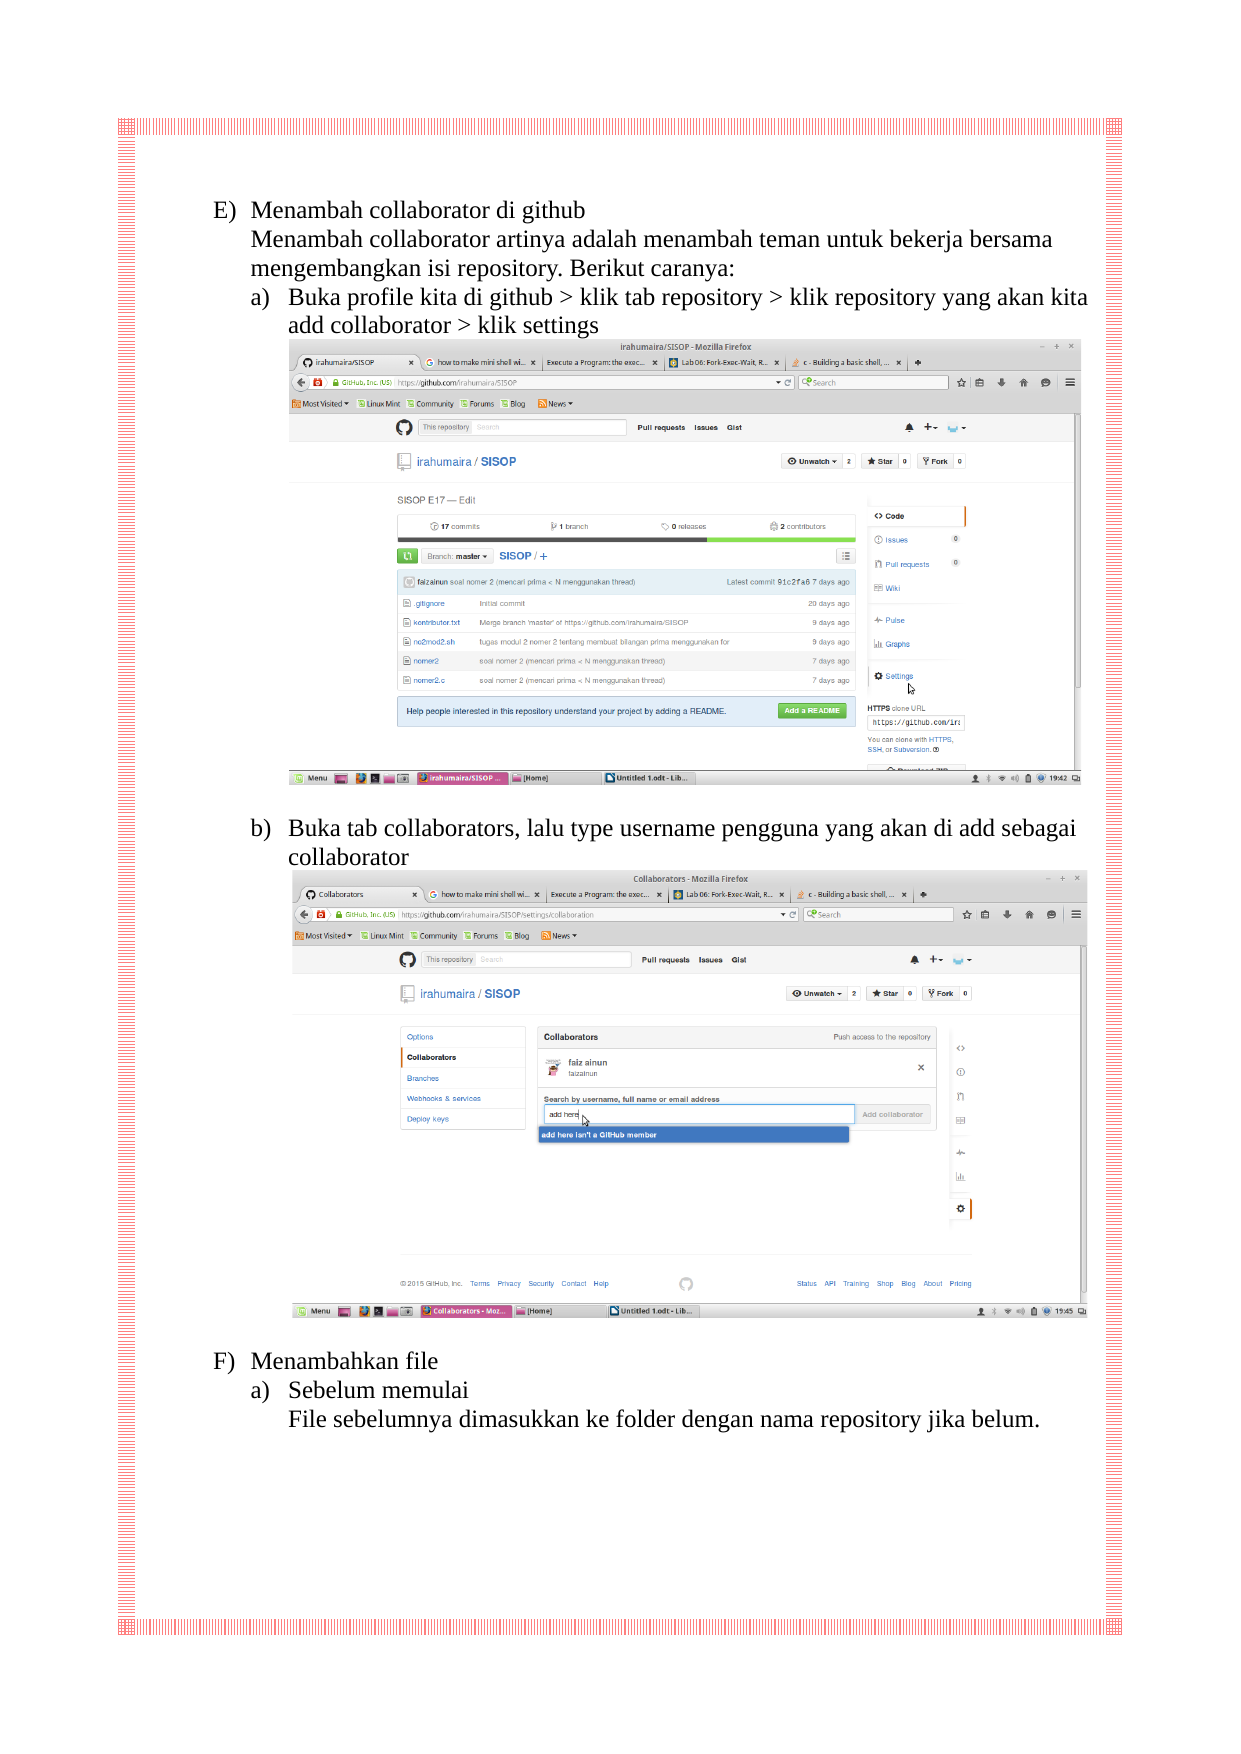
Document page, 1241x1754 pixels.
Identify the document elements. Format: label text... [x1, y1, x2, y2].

list Menambahkan file [213, 1346, 1103, 1375]
list Menambah collaborator di github [213, 195, 1103, 224]
list Sebelum memulai [250, 1375, 1103, 1404]
picture [292, 870, 1088, 1318]
list File sebelumnya dimasukkan ke folder dengan nama repository jika belum. [250, 1404, 1103, 1432]
list Buka tab collaborators, lalu type username pengguna yang akan di add sebagai collaborator [250, 813, 1103, 871]
list Menambah collaborator artinya adalah menambah teman untuk bekerja bersama mengembangkan isi repository. Berikut caranya: [213, 224, 1103, 282]
picture [289, 339, 1082, 785]
list Buka profile kita di github > klik tab repository > klik repository yang akan kita add collaborator > klik settings [250, 282, 1103, 339]
